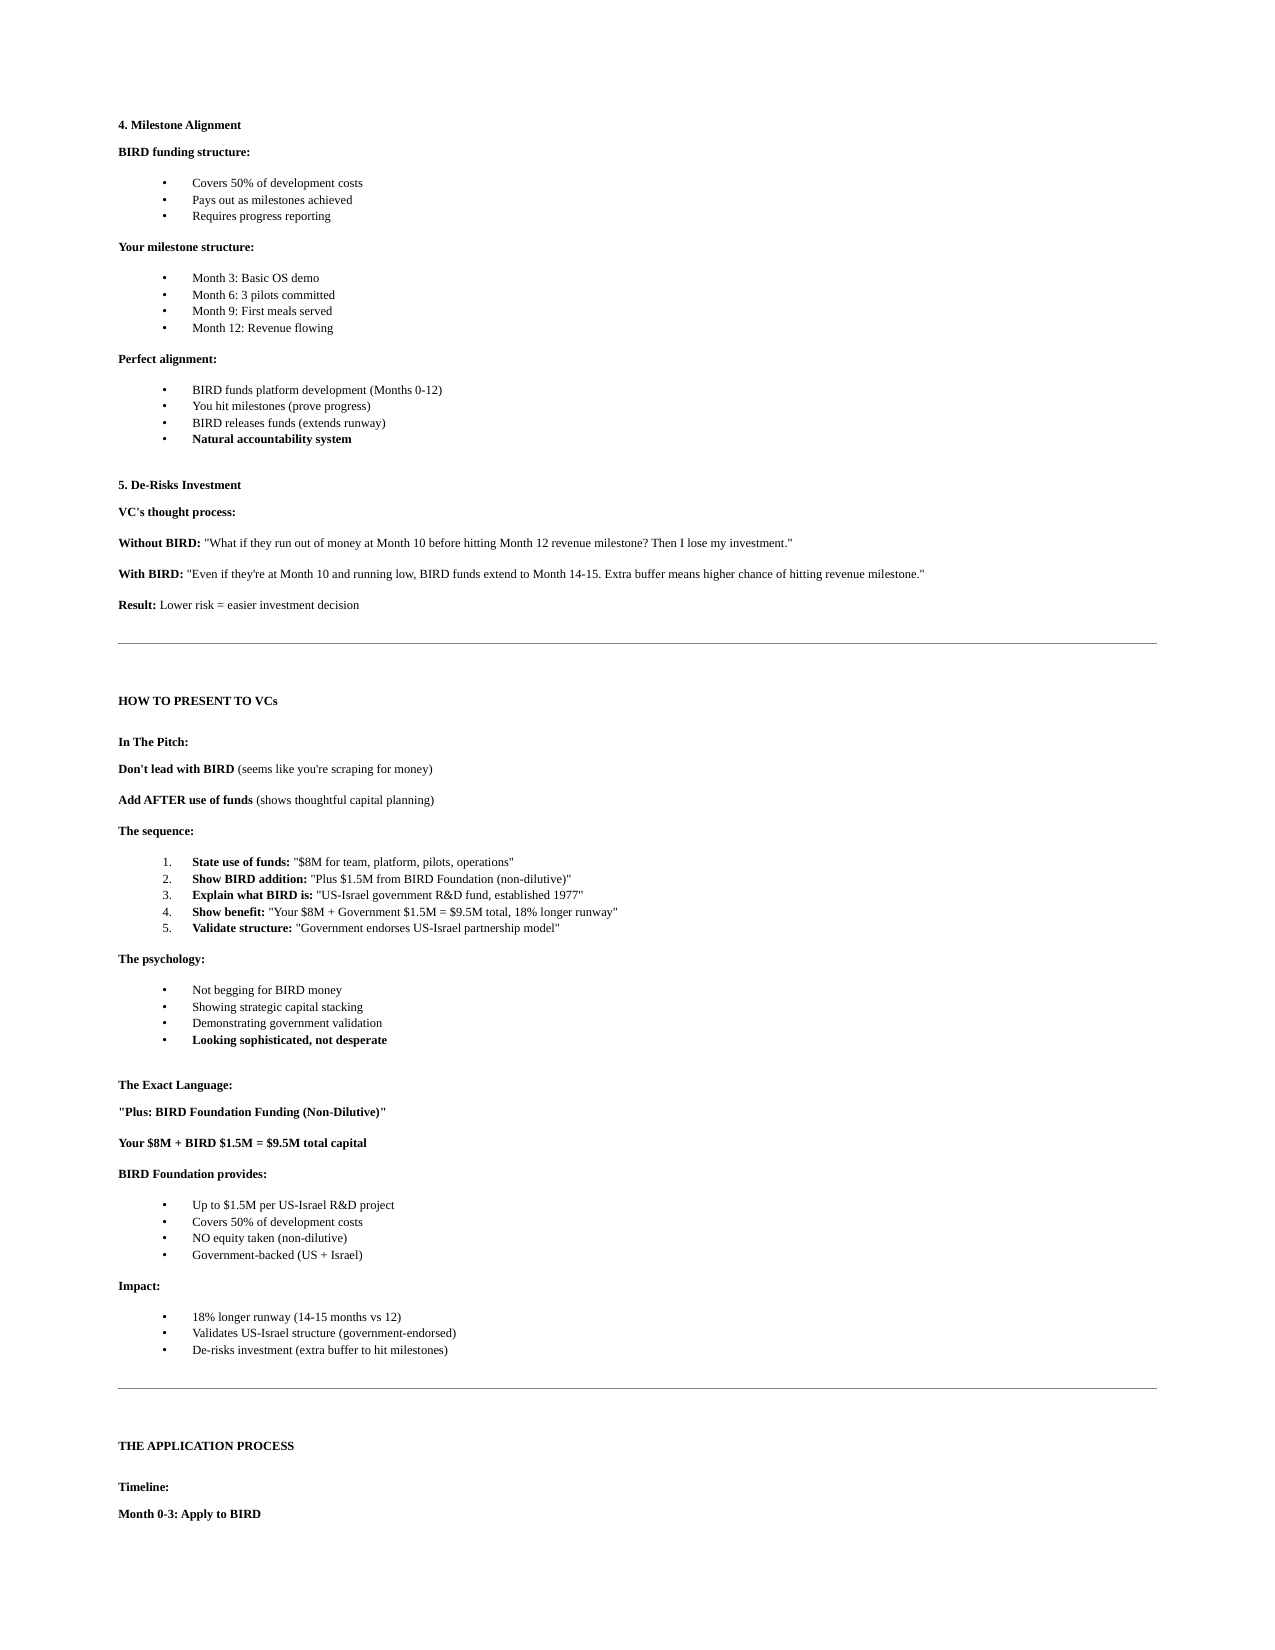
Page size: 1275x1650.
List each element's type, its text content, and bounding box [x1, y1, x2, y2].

subtitle Timeline: [118, 1480, 1157, 1494]
list Covers 50% of development costs [162, 1214, 1157, 1229]
text BIRD Foundation provides: [118, 1167, 1157, 1181]
list Month 9: First meals served [162, 304, 1157, 318]
text Month 0-3: Apply to BIRD [118, 1507, 1157, 1521]
text The psychology: [118, 952, 1157, 966]
list NO equity taken (non-dilutive) [162, 1231, 1157, 1245]
list Not begging for BIRD money [162, 983, 1157, 997]
list Demonstrating government validation [162, 1016, 1157, 1030]
text Without BIRD: "What if they run out of money at Month 10 before hitting Month 12 revenue milestone? Then I lose my investment." [118, 535, 1157, 550]
list Month 3: Basic OS demo [162, 271, 1157, 285]
list Explain what BIRD is: "US-Israel government R&D fund, established 1977" [162, 888, 1157, 902]
subtitle 4. Milestone Alignment [118, 118, 1157, 132]
subtitle In The Pitch: [118, 735, 1157, 749]
list Natural accountability system [162, 432, 1157, 446]
list Month 6: 3 pilots committed [162, 287, 1157, 302]
text "Plus: BIRD Foundation Funding (Non-Dilutive)" [118, 1105, 1157, 1119]
text Don't lead with BIRD (seems like you're scraping for money) [118, 762, 1157, 776]
list Covers 50% of development costs [162, 176, 1157, 190]
list Validates US-Israel structure (government-endorsed) [162, 1326, 1157, 1340]
list Month 12: Revenue flowing [162, 320, 1157, 335]
list Looking sophisticated, not desperate [162, 1032, 1157, 1047]
list Requires progress reporting [162, 209, 1157, 223]
list Government-backed (US + Israel) [162, 1247, 1157, 1262]
subtitle The Exact Language: [118, 1078, 1157, 1092]
text Your $8M + BIRD $1.5M = $9.5M total capital [118, 1136, 1157, 1150]
list Showing strategic capital stacking [162, 999, 1157, 1014]
list 18% longer runway (14-15 months vs 12) [162, 1309, 1157, 1324]
text VC's thought process: [118, 504, 1157, 519]
text BIRD funding structure: [118, 145, 1157, 159]
text The sequence: [118, 824, 1157, 838]
list You hit milestones (prove progress) [162, 399, 1157, 413]
list Validate structure: "Government endorses US-Israel partnership model" [162, 921, 1157, 935]
list Show BIRD addition: "Plus $1.5M from BIRD Foundation (non-dilutive)" [162, 872, 1157, 886]
list BIRD funds platform development (Months 0-12) [162, 382, 1157, 397]
list Pays out as milestones achieved [162, 192, 1157, 207]
text Impact: [118, 1278, 1157, 1293]
list De-risks investment (extra buffer to hit milestones) [162, 1342, 1157, 1357]
subtitle HOW TO PRESENT TO VCs [118, 694, 1157, 708]
subtitle THE APPLICATION PROCESS [118, 1438, 1157, 1453]
text Perfect alignment: [118, 351, 1157, 366]
text Add AFTER use of funds (shows thoughtful capital planning) [118, 793, 1157, 807]
text Your milestone structure: [118, 240, 1157, 254]
list State use of funds: "$8M for team, platform, pilots, operations" [162, 855, 1157, 869]
list Show benefit: "Your $8M + Government $1.5M = $9.5M total, 18% longer runway" [162, 904, 1157, 919]
list Up to $1.5M per US-Israel R&D project [162, 1198, 1157, 1212]
text With BIRD: "Even if they're at Month 10 and running low, BIRD funds extend to Month 14-15. Extra buffer means higher chance of hitting revenue milestone." [118, 566, 1157, 581]
text Result: Lower risk = easier investment decision [118, 597, 1157, 612]
list BIRD releases funds (extends runway) [162, 415, 1157, 430]
subtitle 5. De-Risks Investment [118, 477, 1157, 492]
